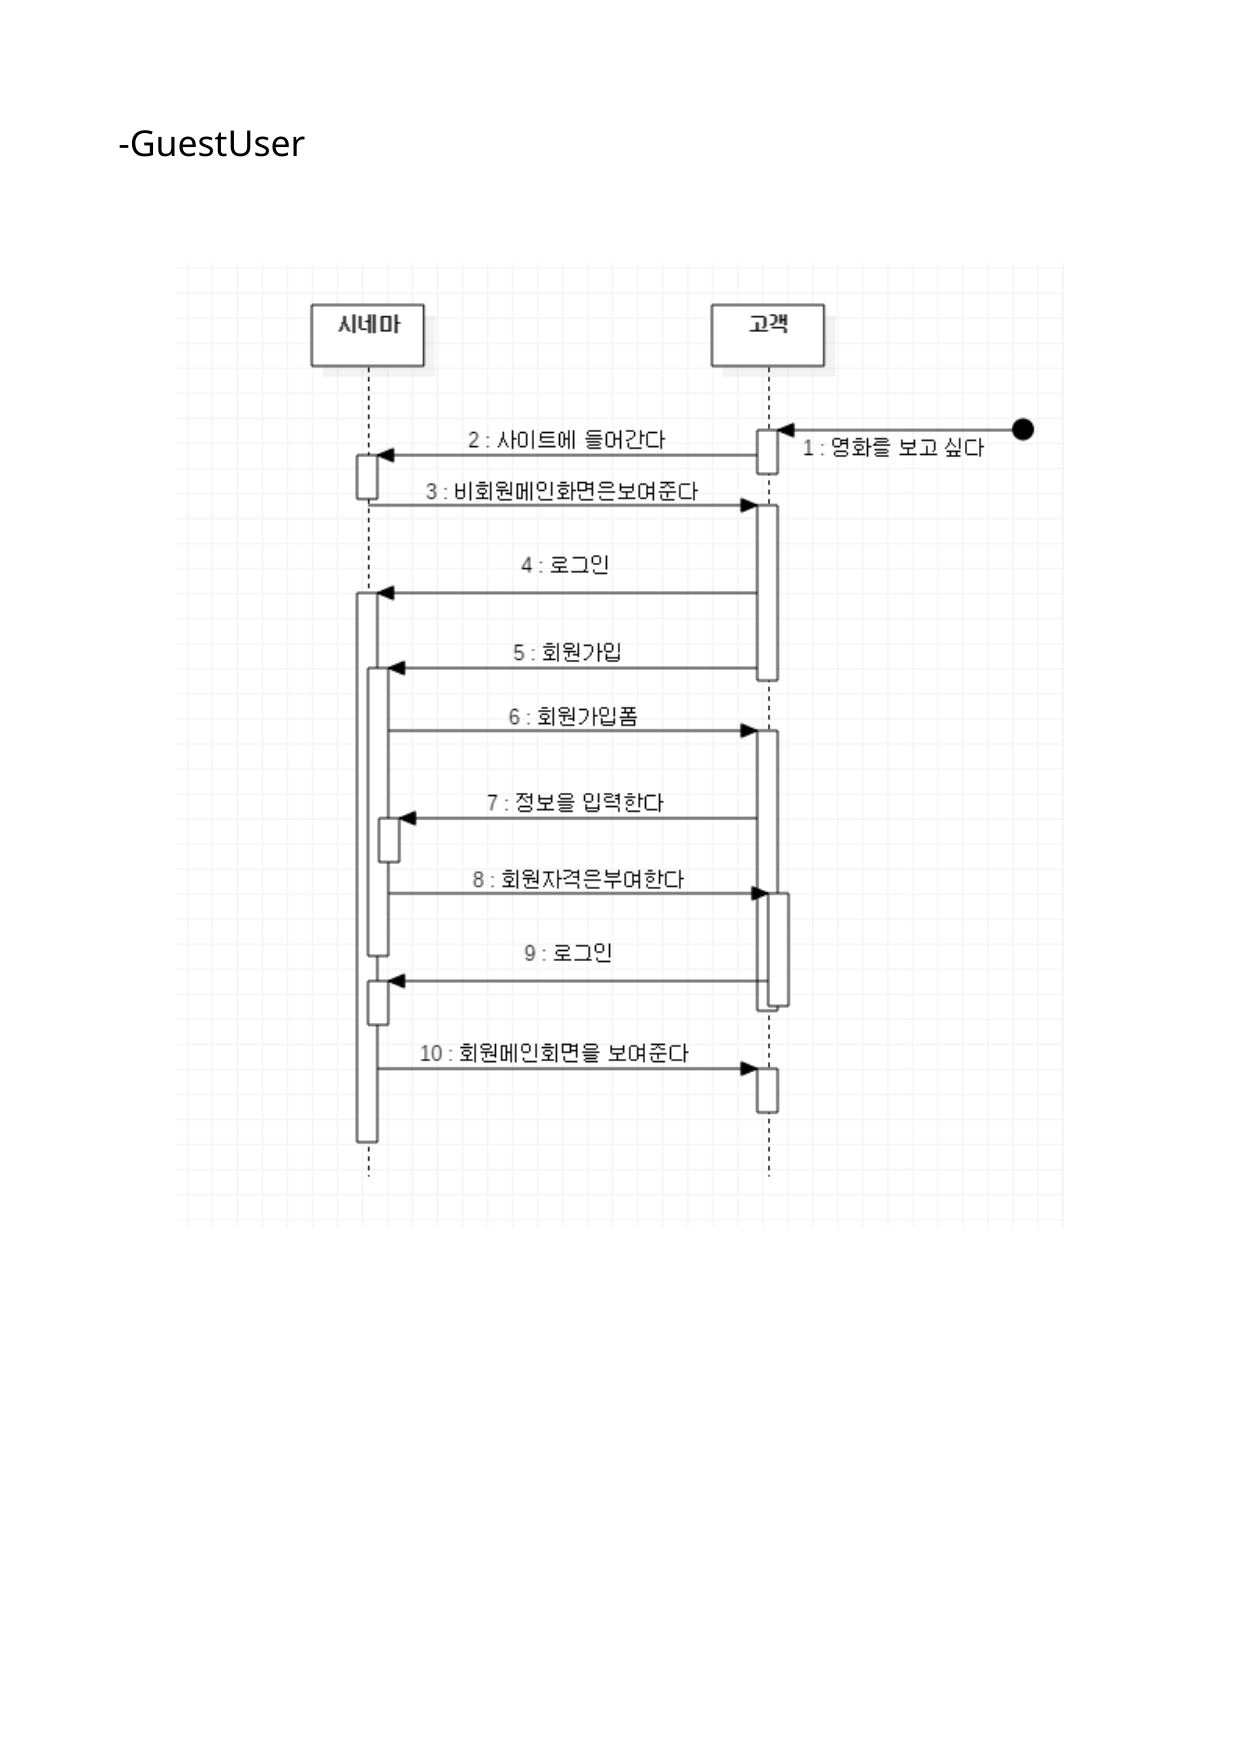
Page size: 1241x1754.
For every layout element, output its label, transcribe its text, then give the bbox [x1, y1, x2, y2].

text -GuestUser [118, 118, 1122, 167]
picture [176, 263, 1064, 1227]
